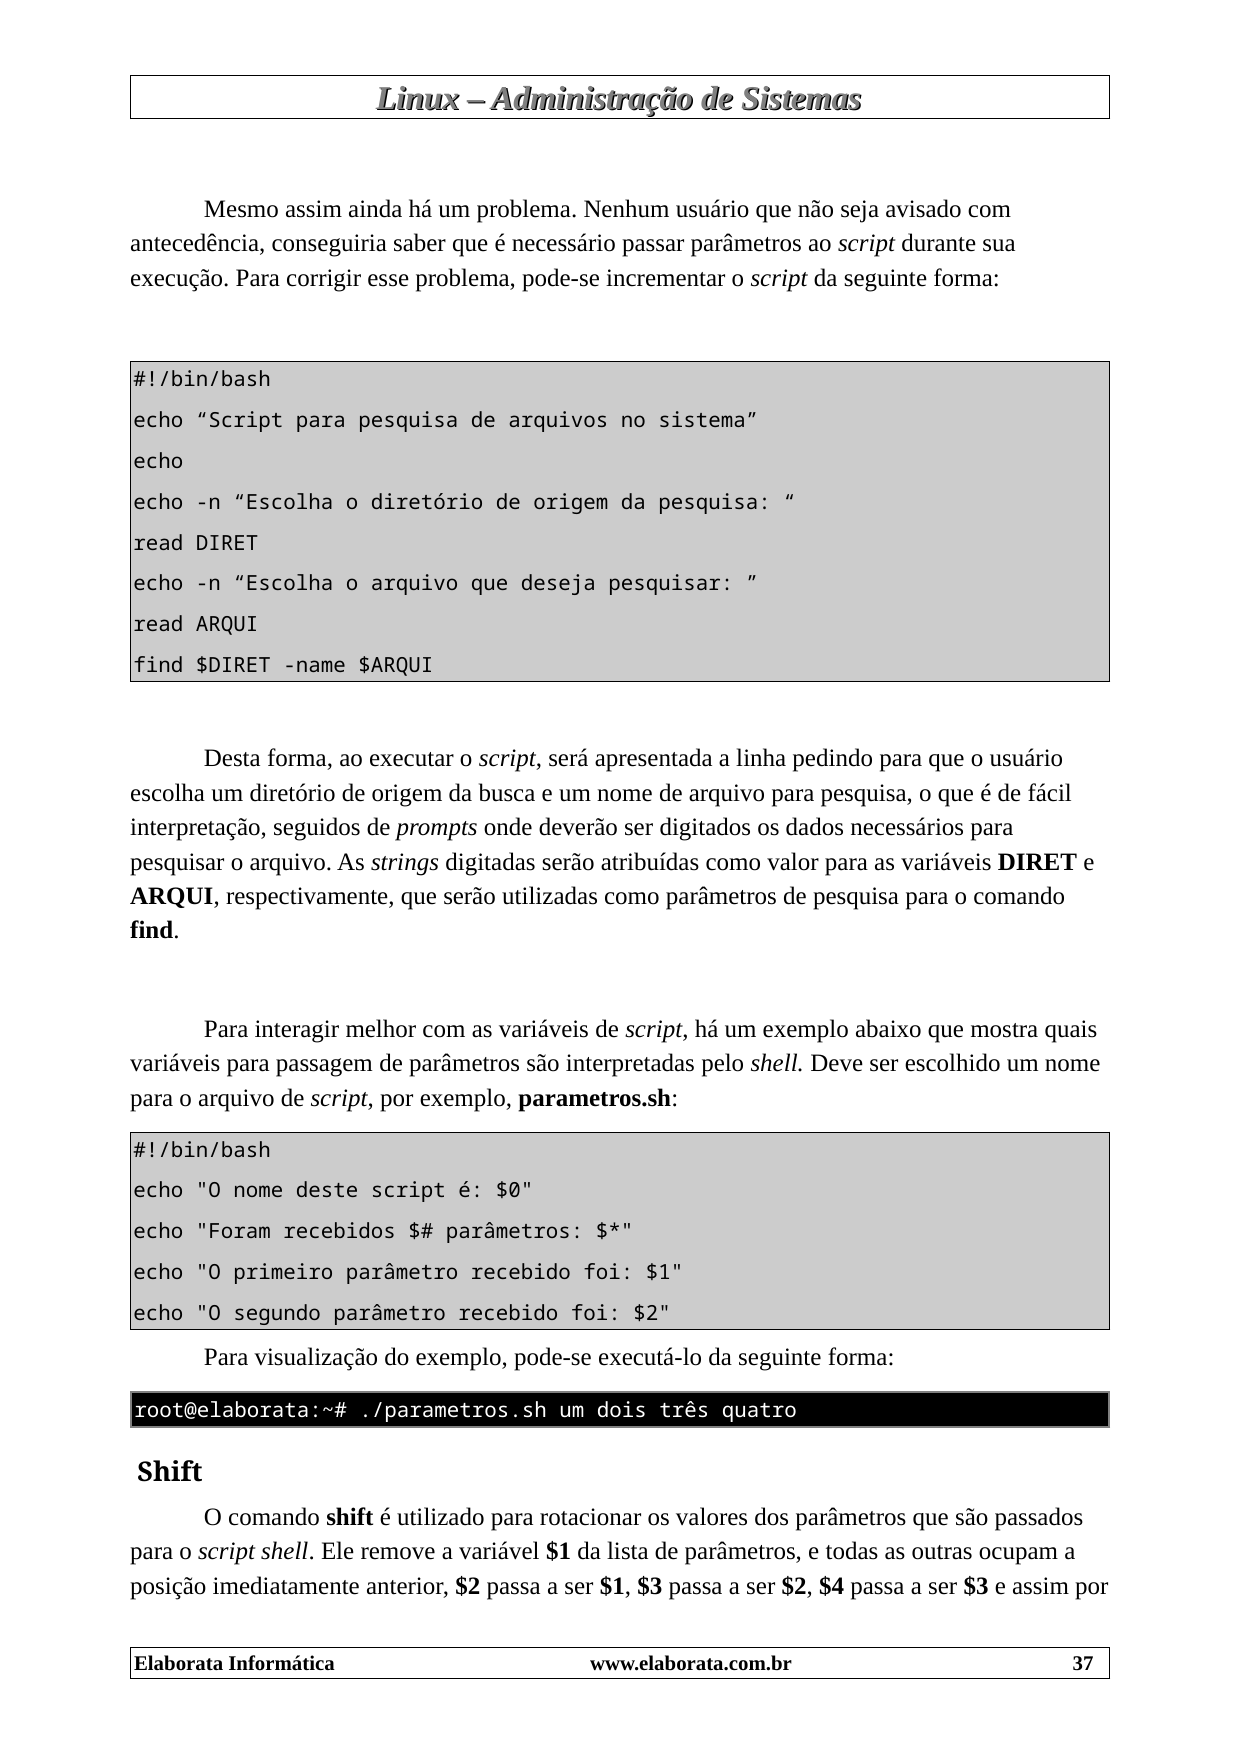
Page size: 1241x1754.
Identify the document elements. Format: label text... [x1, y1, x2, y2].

text echo -n “Escolha o diretório de origem da pesquisa: “ [131, 484, 1109, 515]
text root@elaborata:~# ./parametros.sh um dois três quatro [132, 1393, 1108, 1426]
text Para visualização do exemplo, pode-se executá-lo da seguinte forma: [130, 1342, 1110, 1371]
subtitle Shift [130, 1453, 1110, 1489]
text O comando shift é utilizado para rotacionar os valores dos parâmetros que são passados para o script shell. Ele remove a variável $1 da lista de parâmetros, e todas as outras ocupam a posição imediatamente anterior, $2 passa a ser $1, $3 passa a ser $2, $4 passa a ser $3 e assim por [130, 1502, 1110, 1600]
text echo "O nome deste script é: $0" [131, 1172, 1109, 1204]
text #!/bin/bash [131, 362, 1109, 393]
text read ARQUI [131, 606, 1109, 638]
text echo "O segundo parâmetro recebido foi: $2" [131, 1295, 1109, 1329]
text echo "Foram recebidos $# parâmetros: $*" [131, 1213, 1109, 1245]
text find $DIRET -name $ARQUI [131, 647, 1109, 681]
text echo [131, 443, 1109, 474]
text echo “Script para pesquisa de arquivos no sistema” [131, 402, 1109, 433]
text echo "O primeiro parâmetro recebido foi: $1" [131, 1254, 1109, 1286]
text Para interagir melhor com as variáveis de script, há um exemplo abaixo que mostra quais variáveis para passagem de parâmetros são interpretadas pelo shell. Deve ser escolhido um nome para o arquivo de script, por exemplo, parametros.sh: [130, 1014, 1110, 1111]
text read DIRET [131, 524, 1109, 556]
text Desta forma, ao executar o script, será apresentada a linha pedindo para que o usuário escolha um diretório de origem da busca e um nome de arquivo para pesquisa, o que é de fácil interpretação, seguidos de prompts onde deverão ser digitados os dados necessários para pesquisar o arquivo. As strings digitadas serão atribuídas como valor para as variáveis DIRET e ARQUI, respectivamente, que serão utilizadas como parâmetros de pesquisa para o comando find. [130, 743, 1110, 944]
text echo -n “Escolha o arquivo que deseja pesquisar: ” [131, 565, 1109, 597]
text Mesmo assim ainda há um problema. Nenhum usuário que não seja avisado com antecedência, conseguiria saber que é necessário passar parâmetros ao script durante sua execução. Para corrigir esse problema, pode-se incrementar o script da seguinte forma: [130, 194, 1110, 292]
text #!/bin/bash [131, 1133, 1109, 1163]
